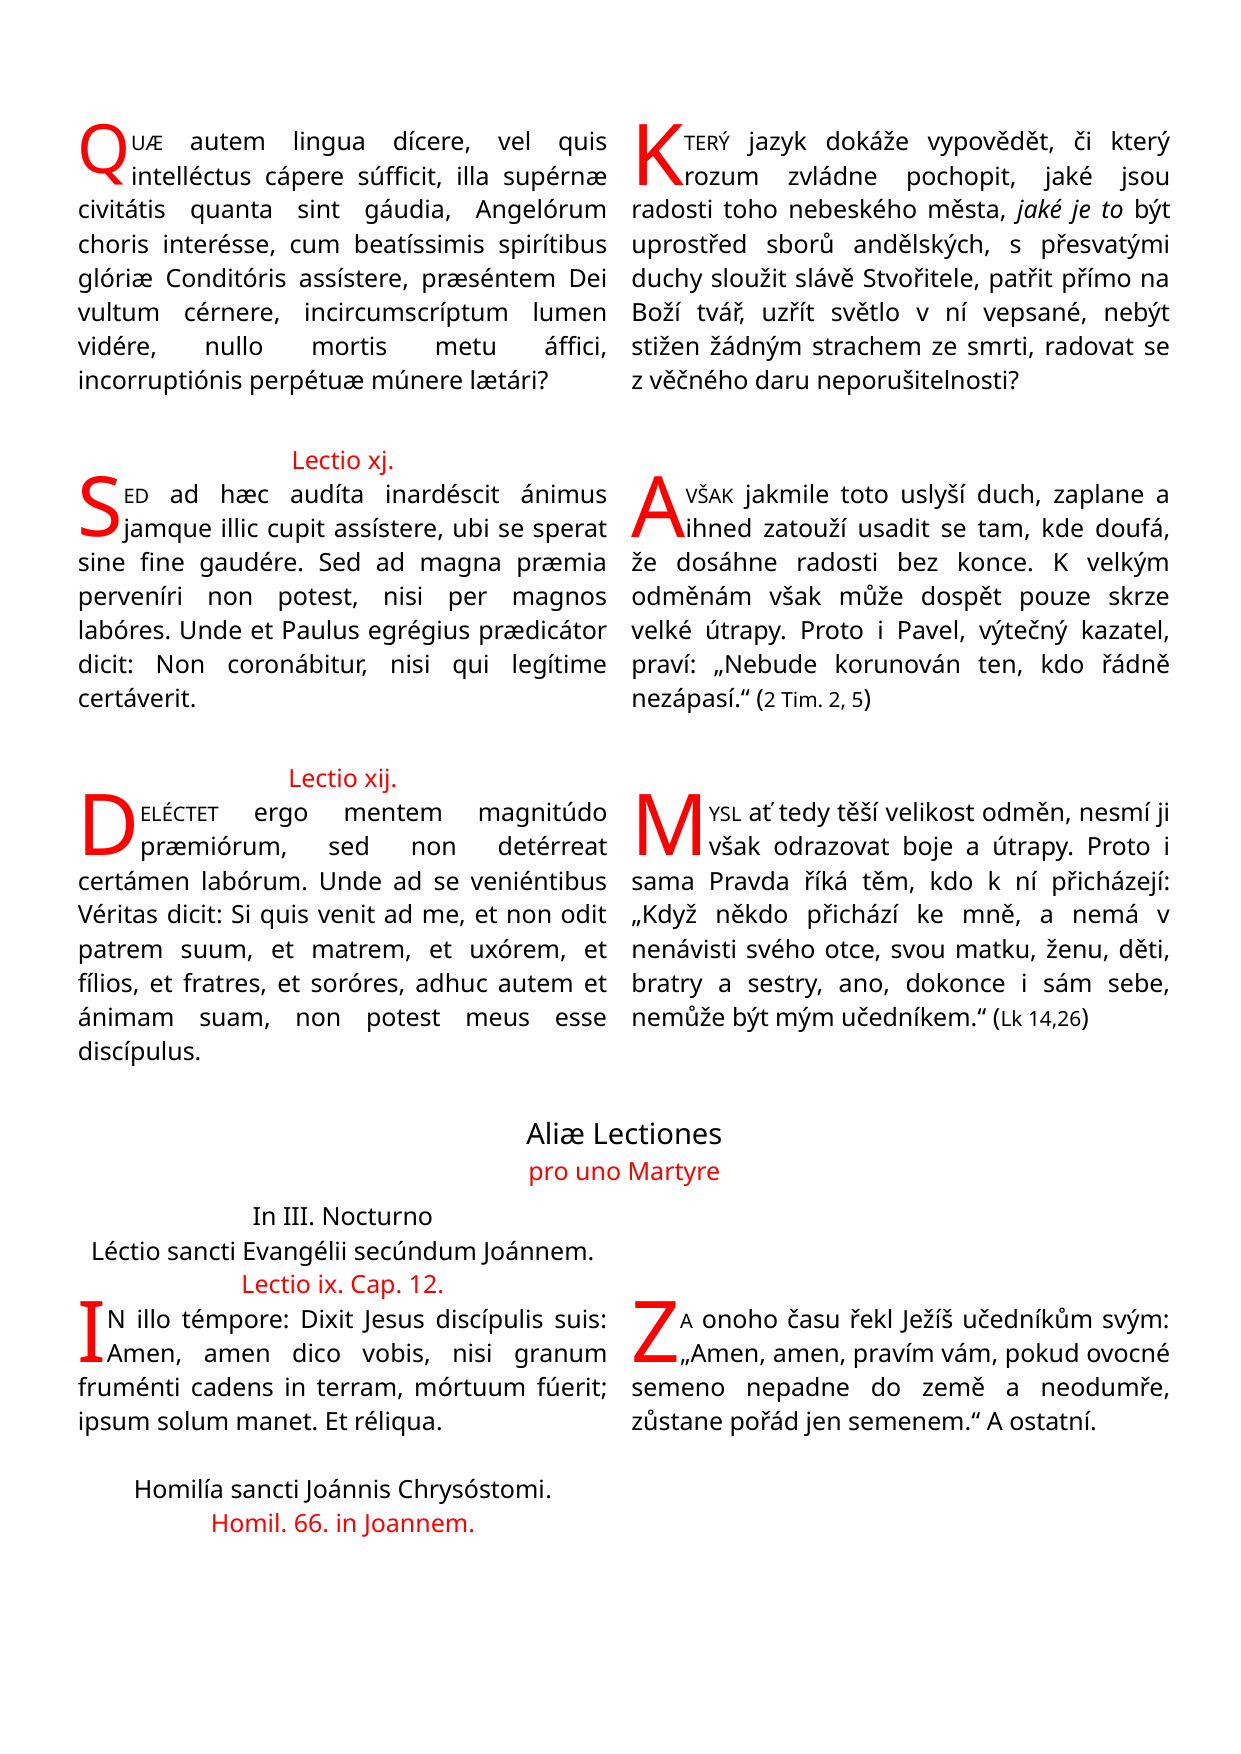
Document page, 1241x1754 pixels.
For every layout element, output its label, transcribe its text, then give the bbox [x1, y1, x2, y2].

table_cell Který jazyk dokáže vypovědět, či který rozum zvládne pochopit, jaké jsou radosti toho nebeského města, jaké je to být uprostřed sborů andělských, s přesvatými duchy sloužit slávě Stvořitele, patřit přímo na Boží tvář, uzřít světlo v ní vepsané, nebýt stižen žádným strachem ze smrti, radovat se z věčného daru neporušitelnosti? [619, 118, 1182, 437]
table_cell Lectio xj. Sed ad hæc audíta inardéscit ánimus jamque illic cupit assístere, ubi se sperat sine fine gaudére. Sed ad magna præmia perveníri non potest, nisi per magnos labóres. Unde et Paulus egrégius prædicátor dicit: Non coronábitur, nisi qui legítime certáverit. [66, 437, 619, 755]
table_cell Za onoho času řekl Ježíš učedníkům svým: „Amen, amen, pravím vám, pokud ovocné semeno nepadne do země a neodumře, zůstane pořád jen semenem.“ A ostatní. Sladký je časný život, a plný rozličných potěšení, avšak nikoliv pro všechny, pouze pro ty, kteří k němu přilnuli. Neboť pokud někdo pozvedne svůj zrak do nebe, důkladně se zahledí na všechnu tu zář, hned tento svět zavrhne, a považuje jej za bezcenný. Neboť i tělesnou krásu, dokud nic krásnějšího nespatříme, máme v obdivu; když se ovšem objeví něco jiného, co tu předchozí krásu překonává, hned tu první zavrhneme. [619, 1193, 1182, 1546]
table_cell Avšak jakmile toto uslyší duch, zaplane a ihned zatouží usadit se tam, kde doufá, že dosáhne radosti bez konce. K velkým odměnám však může dospět pouze skrze velké útrapy. Proto i Pavel, výtečný kazatel, praví: „Nebude korunován ten, kdo řádně nezápasí.“ (2 Tim. 2, 5) [619, 437, 1182, 755]
table_cell Quæ autem lingua dícere, vel quis intelléctus cápere súfficit, illa supérnæ civitátis quanta sint gáudia, Angelórum choris interésse, cum beatíssimis spirítibus glóriæ Conditóris assístere, præséntem Dei vultum cérnere, incircumscríptum lumen vidére, nullo mortis metu áffici, incorruptiónis perpétuæ múnere lætári? [66, 118, 619, 437]
table_cell Lectio xij. Deléctet ergo mentem magnitúdo præmiórum, sed non detérreat certámen labórum. Unde ad se veniéntibus Véritas dicit: Si quis venit ad me, et non odit patrem suum, et matrem, et uxórem, et fílios, et fratres, et soróres, adhuc autem et ánimam suam, non potest meus esse discípulus. [66, 755, 619, 1107]
table_cell Aliæ Lectiones pro uno Martyre [66, 1108, 1182, 1193]
table_cell Mysl ať tedy těší velikost odměn, nesmí ji však odrazovat boje a útrapy. Proto i sama Pravda říká těm, kdo k ní přicházejí: „Když někdo přichází ke mně, a nemá v nenávisti svého otce, svou matku, ženu, děti, bratry a sestry, ano, dokonce i sám sebe, nemůže být mým učedníkem.“ (Lk 14,26) [619, 755, 1182, 1107]
table_cell In III. Nocturno Léctio sancti Evangélii secúndum Joánnem. Lectio ix. Cap. 12. IN illo témpore: Dixit Jesus discípulis suis: Amen, amen dico vobis, nisi granum fruménti cadens in terram, mórtuum fúerit; ipsum solum manet. Et réliqua. Homilía sancti Joánnis Chrysóstomi. Homil. 66. in Joannem. Dulcis præsens vita est, et multæ plena voluptátis, non tamen ómnibus, sed iis tantum qui illi sunt affíxi. Quod si quis in cœlum suspéxerit, et quæ ibi præclára sunt, contemplátus fúerit, statim hanc contémnet, ac nullíus prétii existimábit. Nam et córporum pulchritúdo quoad púlchrius non deprehénditur, in admiratióne habétur: cum vero áliud præstántius apparúerit, illa prior despícitur. [66, 1193, 619, 1546]
